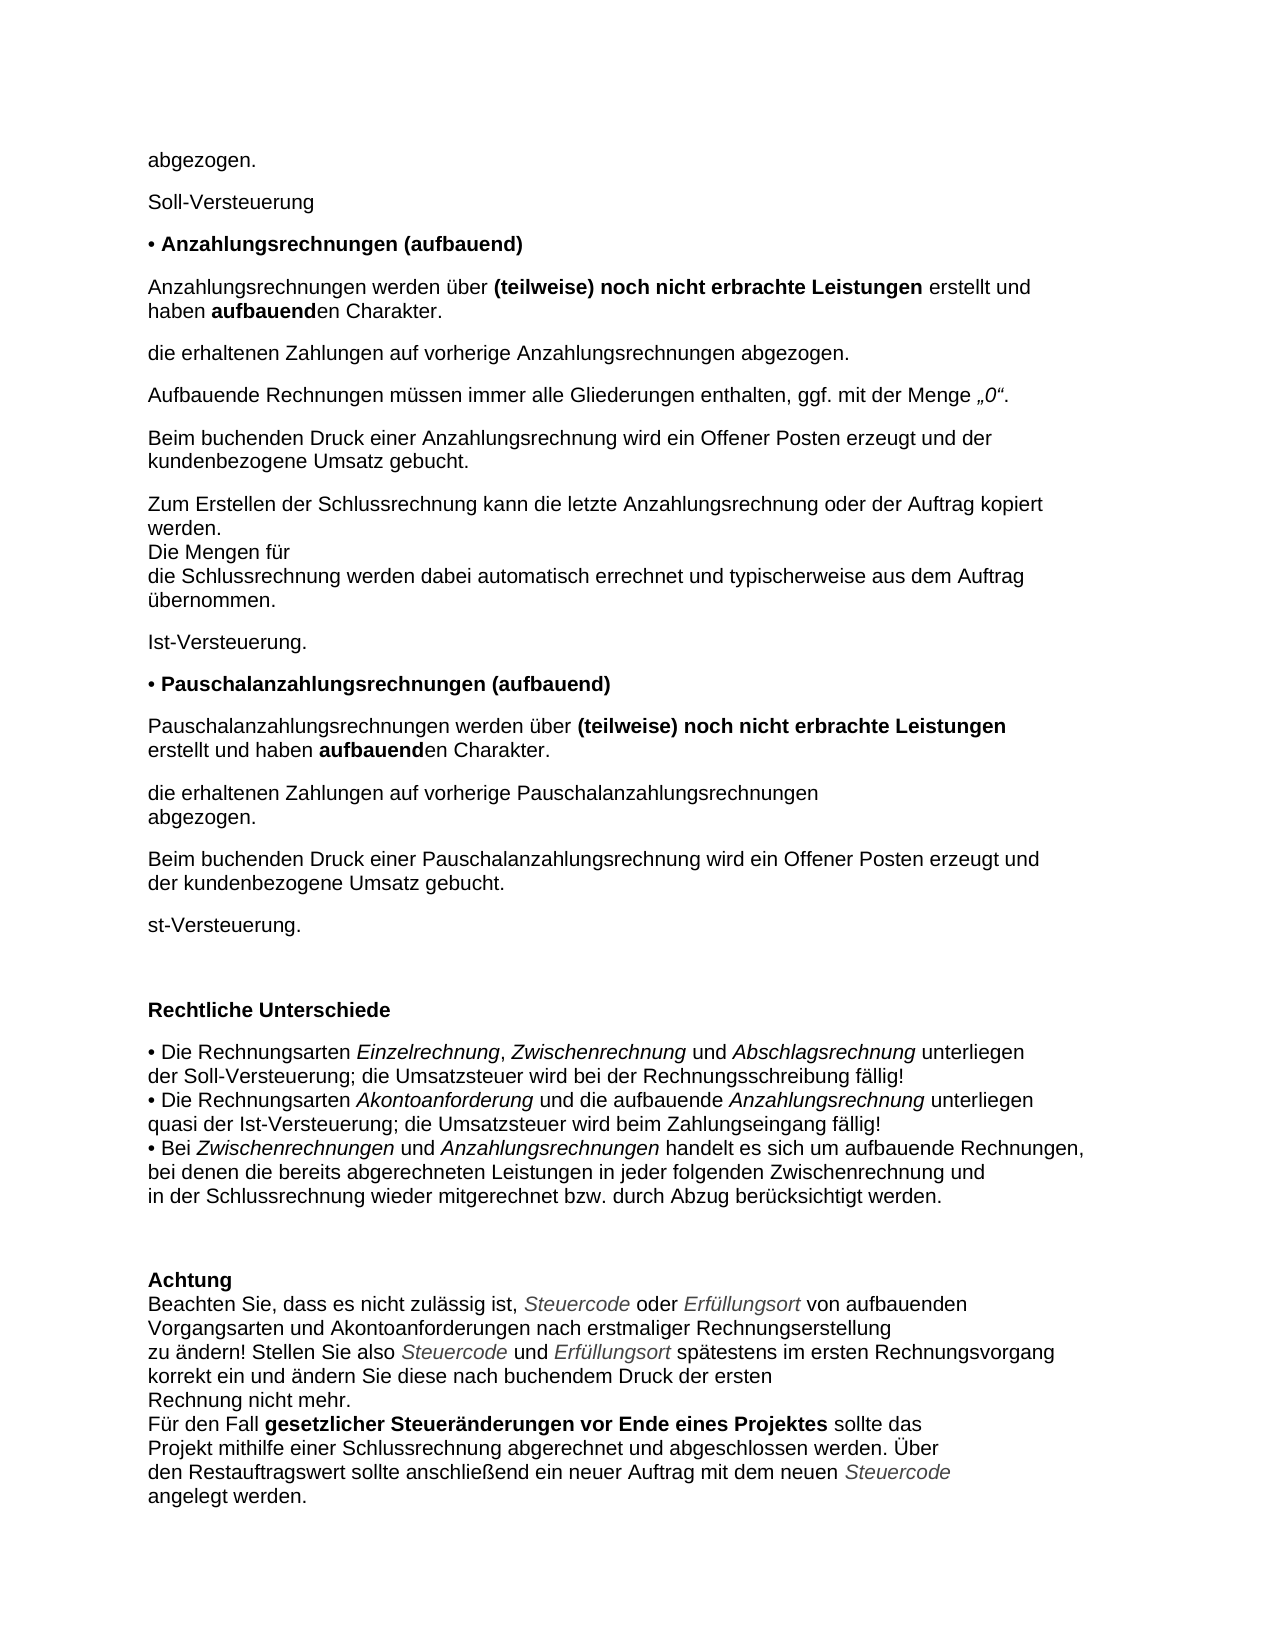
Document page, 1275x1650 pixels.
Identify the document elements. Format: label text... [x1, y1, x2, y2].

text werden. [148, 516, 1127, 539]
text die erhaltenen Zahlungen auf vorherige Pauschalanzahlungsrechnungen [148, 781, 1127, 804]
text haben aufbauenden Charakter. [148, 298, 1127, 322]
text bei denen die bereits abgerechneten Leistungen in jeder folgenden Zwischenrechnung und [148, 1160, 1127, 1184]
text abgezogen. [148, 804, 1127, 828]
text Achtung [148, 1268, 1127, 1292]
text den Restauftragswert sollte anschließend ein neuer Auftrag mit dem neuen Steuercode [148, 1460, 1127, 1484]
text Für den Fall gesetzlicher Steueränderungen vor Ende eines Projektes sollte das [148, 1412, 1127, 1436]
text Rechnung nicht mehr. [148, 1388, 1127, 1412]
text kundenbezogene Umsatz gebucht. [148, 449, 1127, 473]
text übernommen. [148, 587, 1127, 611]
text Projekt mithilfe einer Schlussrechnung abgerechnet und abgeschlossen werden. Über [148, 1436, 1127, 1460]
text Pauschalanzahlungsrechnungen werden über (teilweise) noch nicht erbrachte Leistungen [148, 714, 1127, 738]
text • Pauschalanzahlungsrechnungen (aufbauend) [148, 672, 1127, 696]
text • Bei Zwischenrechnungen und Anzahlungsrechnungen handelt es sich um aufbauende Rechnungen, [148, 1136, 1127, 1160]
text Anzahlungsrechnungen werden über (teilweise) noch nicht erbrachte Leistungen erstellt und [148, 274, 1127, 298]
text der Soll-Versteuerung; die Umsatzsteuer wird bei der Rechnungsschreibung fällig! [148, 1064, 1127, 1088]
text Ist-Versteuerung. [148, 630, 1127, 654]
text • Die Rechnungsarten Einzelrechnung, Zwischenrechnung und Abschlagsrechnung unterliegen [148, 1040, 1127, 1064]
text in der Schlussrechnung wieder mitgerechnet bzw. durch Abzug berücksichtigt werden. [148, 1184, 1127, 1208]
text Die Mengen für [148, 539, 1127, 563]
text erstellt und haben aufbauenden Charakter. [148, 738, 1127, 762]
text Beim buchenden Druck einer Anzahlungsrechnung wird ein Offener Posten erzeugt und der [148, 425, 1127, 449]
text der kundenbezogene Umsatz gebucht. [148, 871, 1127, 895]
text Soll-Versteuerung [148, 190, 1127, 214]
text angelegt werden. [148, 1484, 1127, 1508]
text abgezogen. [148, 148, 1127, 172]
text Zum Erstellen der Schlussrechnung kann die letzte Anzahlungsrechnung oder der Auftrag kopiert [148, 492, 1127, 516]
text die Schlussrechnung werden dabei automatisch errechnet und typischerweise aus dem Auftrag [148, 563, 1127, 587]
text Beim buchenden Druck einer Pauschalanzahlungsrechnung wird ein Offener Posten erzeugt und [148, 847, 1127, 871]
text Beachten Sie, dass es nicht zulässig ist, Steuercode oder Erfüllungsort von aufbauenden [148, 1292, 1127, 1316]
text Vorgangsarten und Akontoanforderungen nach erstmaliger Rechnungserstellung [148, 1316, 1127, 1340]
text die erhaltenen Zahlungen auf vorherige Anzahlungsrechnungen abgezogen. [148, 341, 1127, 365]
text quasi der Ist-Versteuerung; die Umsatzsteuer wird beim Zahlungseingang fällig! [148, 1112, 1127, 1136]
text korrekt ein und ändern Sie diese nach buchendem Druck der ersten [148, 1364, 1127, 1388]
text Rechtliche Unterschiede [148, 998, 1127, 1022]
text st-Versteuerung. [148, 913, 1127, 937]
text zu ändern! Stellen Sie also Steuercode und Erfüllungsort spätestens im ersten Rechnungsvorgang [148, 1340, 1127, 1364]
text Aufbauende Rechnungen müssen immer alle Gliederungen enthalten, ggf. mit der Menge „0“. [148, 383, 1127, 407]
text • Die Rechnungsarten Akontoanforderung und die aufbauende Anzahlungsrechnung unterliegen [148, 1088, 1127, 1112]
text • Anzahlungsrechnungen (aufbauend) [148, 232, 1127, 256]
